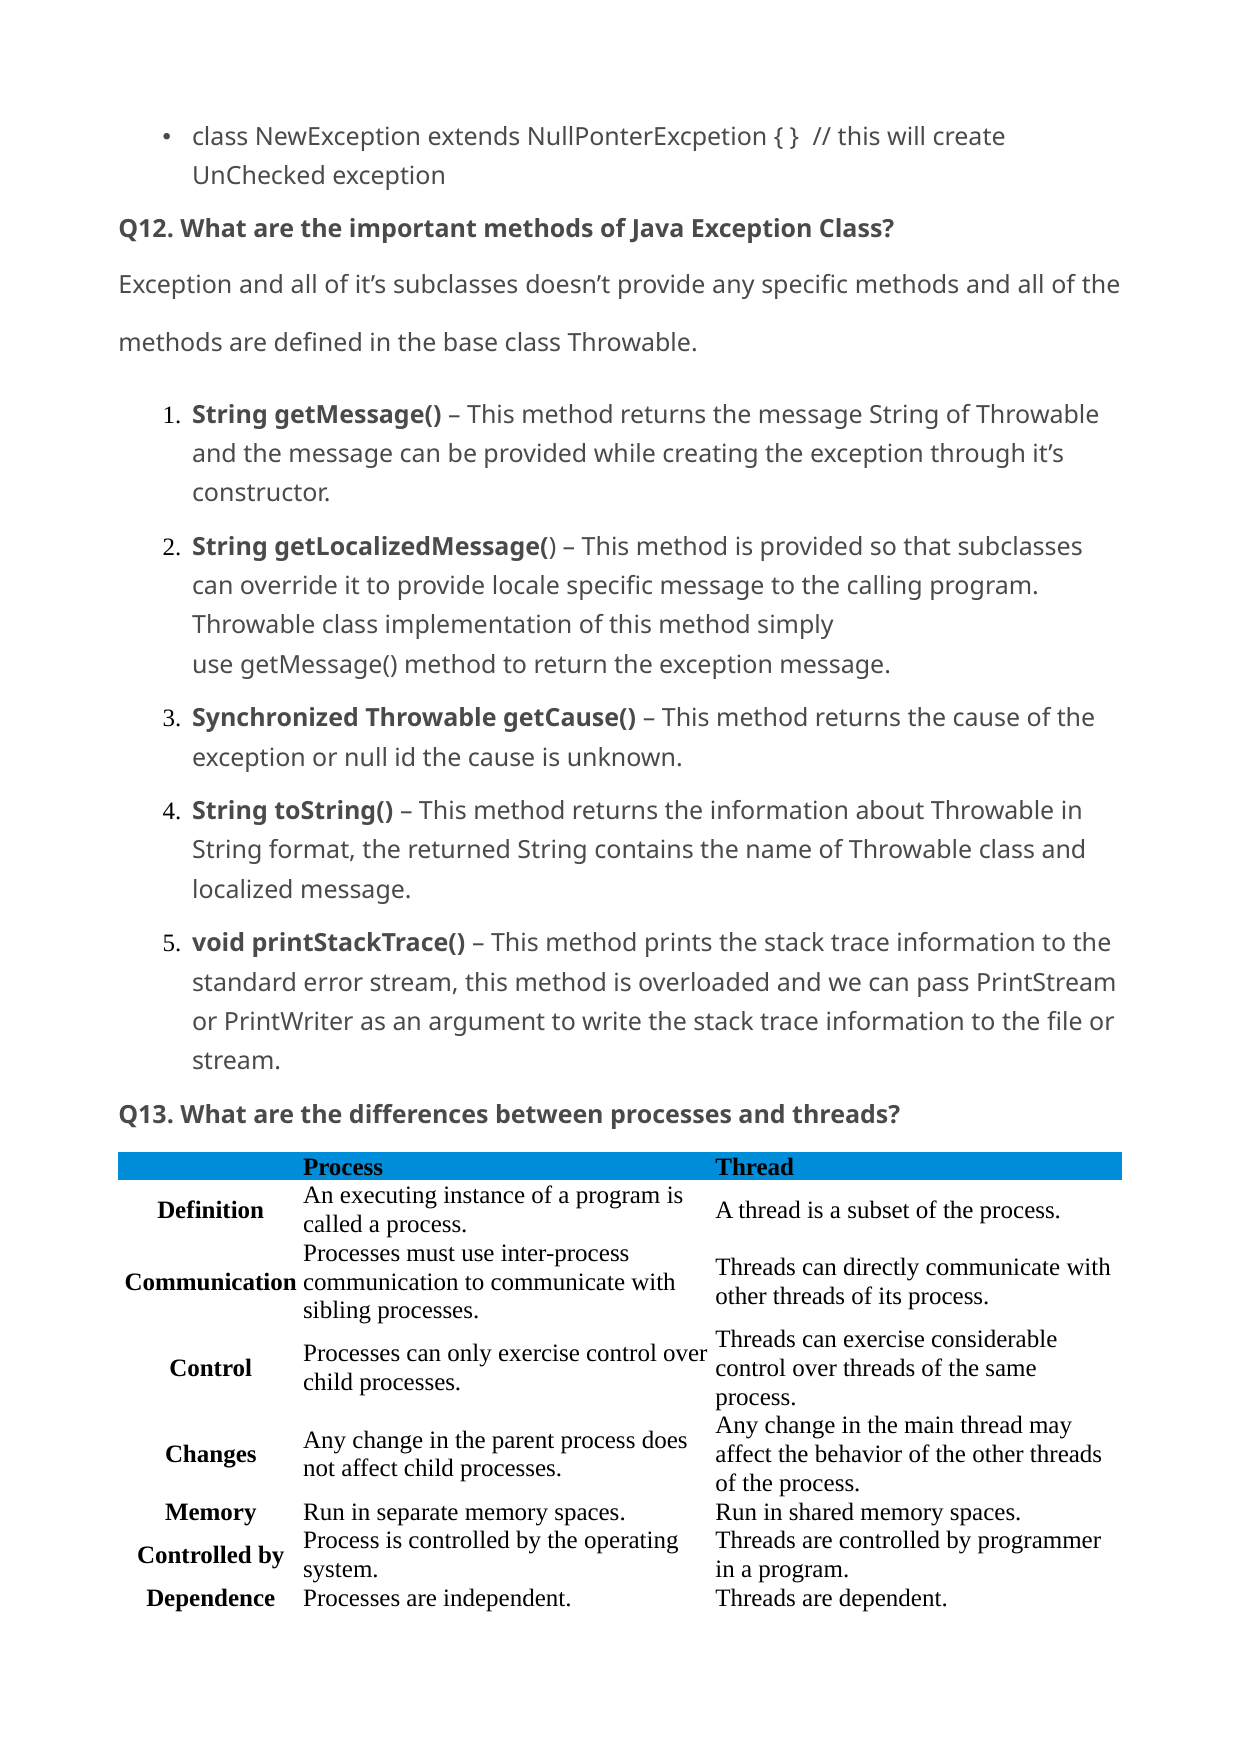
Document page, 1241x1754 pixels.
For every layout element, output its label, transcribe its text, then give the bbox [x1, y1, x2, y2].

table_cell Any change in the main thread may affect the behavior of the other threads of the process. [715, 1410, 1122, 1497]
table_cell Definition [118, 1180, 303, 1238]
table_cell Threads can directly communicate with other threads of its process. [715, 1238, 1122, 1324]
table_cell Threads can exercise considerable control over threads of the same process. [715, 1324, 1122, 1410]
table_cell Processes must use inter-process communication to communicate with sibling processes. [303, 1238, 715, 1324]
table_cell An executing instance of a program is called a process. [303, 1180, 715, 1238]
table_cell Run in separate memory spaces. [303, 1497, 715, 1525]
subtitle Q13. What are the differences between processes and threads? [118, 1096, 1122, 1130]
table_cell Any change in the parent process does not affect child processes. [303, 1410, 715, 1497]
table_cell Run in shared memory spaces. [715, 1497, 1122, 1525]
table_cell Controlled by [118, 1525, 303, 1583]
table_cell Process is controlled by the operating system. [303, 1525, 715, 1583]
table_header Thread [715, 1152, 1122, 1180]
text Exception and all of it’s subclasses doesn’t provide any specific methods and all of the methods are defined in the base class Throwable. [118, 266, 1122, 358]
list void printStackTrace() – This method prints the stack trace information to the standard error stream, this method is overloaded and we can pass PrintStream or PrintWriter as an argument to write the stack trace information to the file or stream. [162, 925, 1122, 1077]
list class NewException extends NullPonterExcpetion { } // this will create UnChecked exception [162, 118, 1122, 191]
table_header [118, 1152, 303, 1180]
list String getMessage() – This method returns the message String of Throwable and the message can be provided while creating the exception through it’s constructor. [162, 397, 1122, 509]
list Synchronized Throwable getCause() – This method returns the cause of the exception or null id the cause is unknown. [162, 700, 1122, 773]
table_cell Threads are controlled by programmer in a program. [715, 1525, 1122, 1583]
table_cell Threads are dependent. [715, 1583, 1122, 1612]
table_cell Processes can only exercise control over child processes. [303, 1324, 715, 1410]
table_cell Dependence [118, 1583, 303, 1612]
list String getLocalizedMessage() – This method is provided so that subclasses can override it to provide locale specific message to the calling program. Throwable class implementation of this method simply use getMessage() method to return the exception message. [162, 529, 1122, 680]
table_cell Processes are independent. [303, 1583, 715, 1612]
list String toString() – This method returns the information about Throwable in String format, the returned String contains the name of Throwable class and localized message. [162, 793, 1122, 905]
subtitle Q12. What are the important methods of Java Exception Class? [118, 211, 1122, 245]
table_cell Control [118, 1324, 303, 1410]
table_header Process [303, 1152, 715, 1180]
table_cell Changes [118, 1410, 303, 1497]
table_cell A thread is a subset of the process. [715, 1180, 1122, 1238]
table_cell Communication [118, 1238, 303, 1324]
table_cell Memory [118, 1497, 303, 1525]
